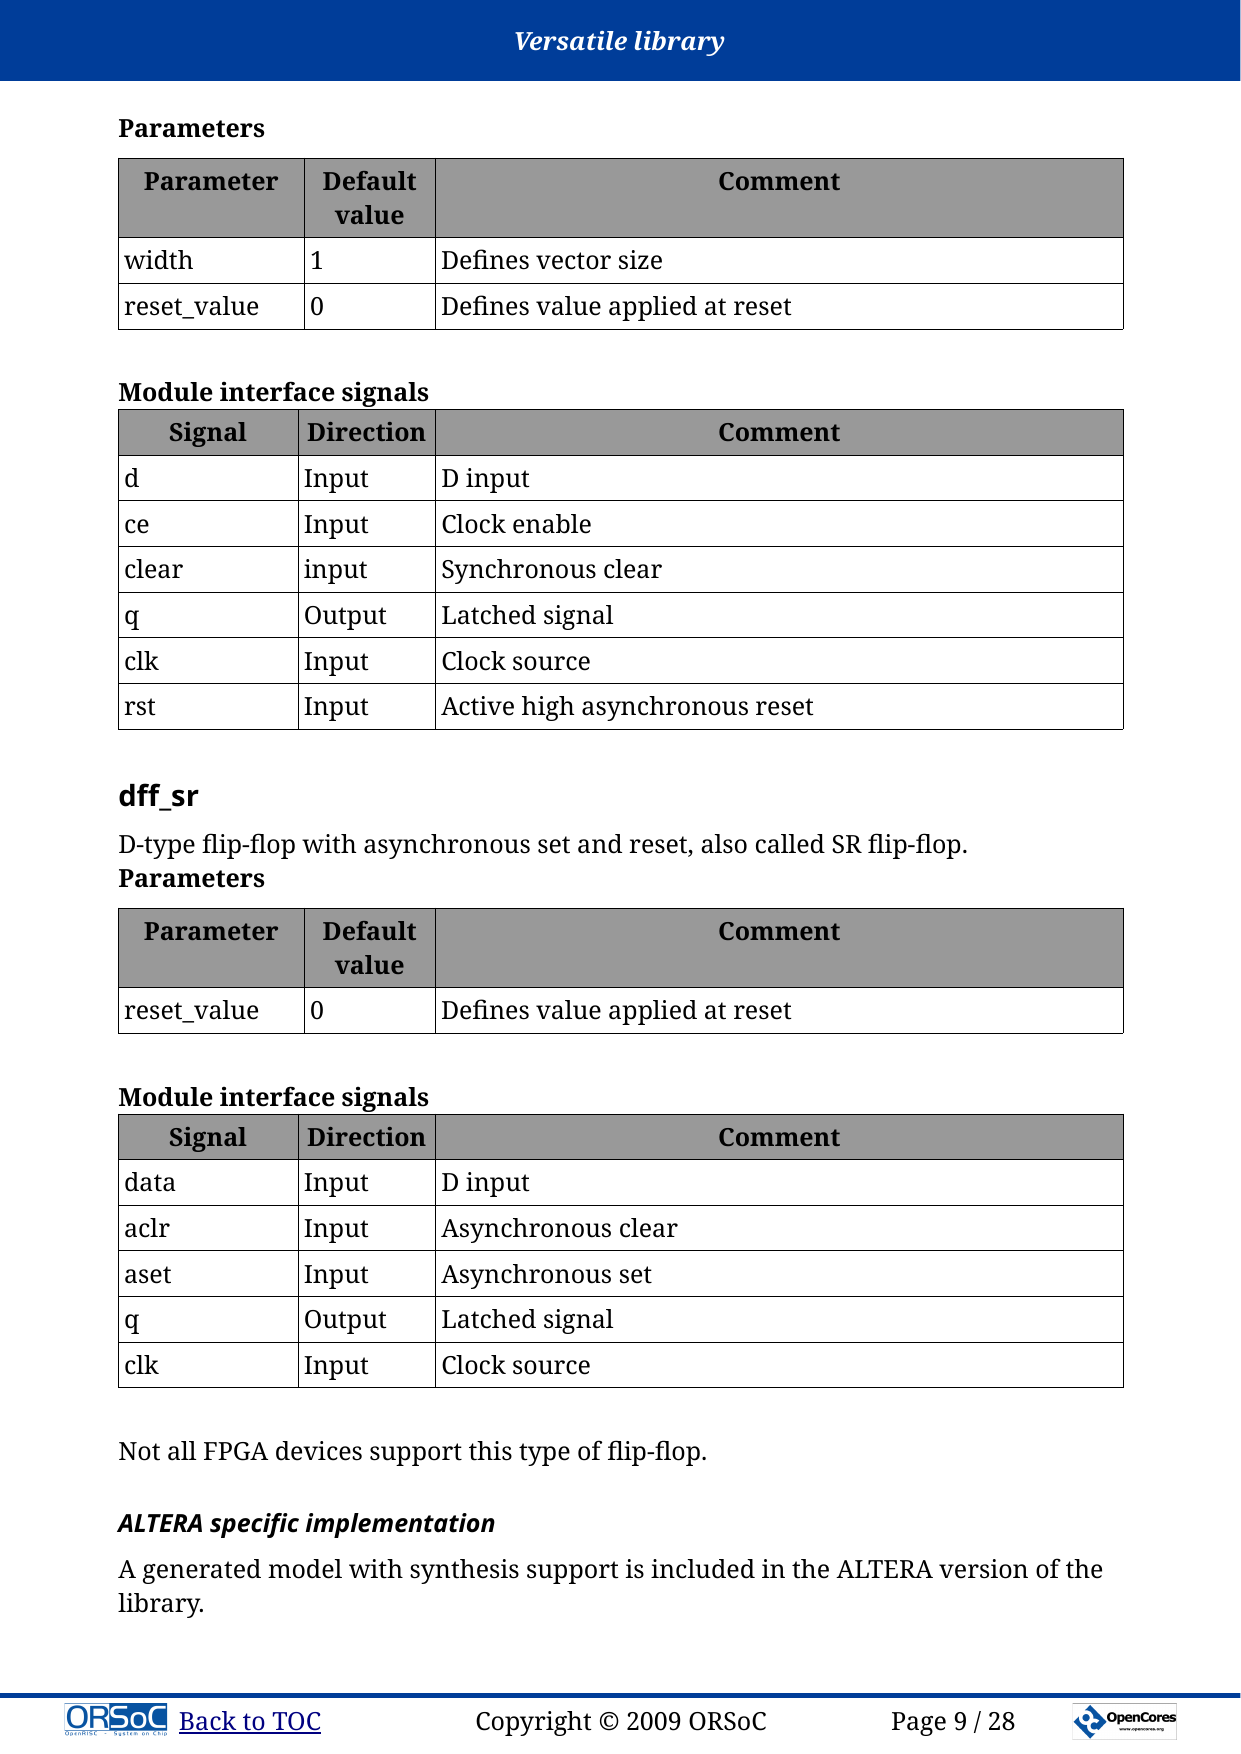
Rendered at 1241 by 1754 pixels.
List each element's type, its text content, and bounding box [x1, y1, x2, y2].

table_cell clk [119, 1343, 298, 1387]
table_cell Input [299, 456, 435, 500]
table_cell rst [119, 684, 298, 728]
table_cell Output [299, 1297, 435, 1342]
table_cell Defines vector size [436, 238, 1123, 283]
table_cell Clock source [436, 638, 1123, 683]
picture [1072, 1703, 1177, 1740]
table_header Comment [436, 909, 1123, 987]
text Not all FPGA devices support this type of flip-flop. [118, 1434, 1122, 1468]
table_cell Asynchronous clear [436, 1206, 1123, 1250]
subtitle ALTERA specific implementation [118, 1506, 1122, 1539]
table_header Parameter [119, 159, 304, 237]
table_cell reset_value [119, 284, 304, 328]
table_cell Defines value applied at reset [436, 284, 1123, 328]
table_cell Defines value applied at reset [436, 988, 1123, 1033]
table_cell clk [119, 638, 298, 683]
table_cell Input [299, 1251, 435, 1296]
table_header Comment [436, 159, 1123, 237]
table_header Parameter [119, 909, 304, 987]
table_cell input [299, 547, 435, 592]
table_cell width [119, 238, 304, 283]
table_cell Input [299, 1206, 435, 1250]
table_cell 1 [305, 238, 435, 283]
text Parameters [118, 861, 1122, 895]
table_cell Clock enable [436, 501, 1123, 546]
picture [64, 1703, 168, 1736]
table_cell Active high asynchronous reset [436, 684, 1123, 728]
table_cell Clock source [436, 1343, 1123, 1387]
table_cell Input [299, 1160, 435, 1205]
table_cell Latched signal [436, 593, 1123, 637]
table_cell Output [299, 593, 435, 637]
table_cell D input [436, 1160, 1123, 1205]
table_cell Latched signal [436, 1297, 1123, 1342]
table_cell data [119, 1160, 298, 1205]
table_header Direction [299, 410, 435, 455]
table_cell clear [119, 547, 298, 592]
table_cell q [119, 593, 298, 637]
table_header Comment [436, 1115, 1123, 1159]
subtitle dff_sr [118, 775, 1122, 815]
text A generated model with synthesis support is included in the ALTERA version of the library. [118, 1552, 1122, 1620]
table_cell 0 [305, 988, 435, 1033]
table_cell Input [299, 501, 435, 546]
table_cell aset [119, 1251, 298, 1296]
table_cell ce [119, 501, 298, 546]
table_cell 0 [305, 284, 435, 328]
table_header Comment [436, 410, 1123, 455]
table_cell Synchronous clear [436, 547, 1123, 592]
text D-type flip-flop with asynchronous set and reset, also called SR flip-flop. [118, 827, 1122, 861]
table_cell Input [299, 1343, 435, 1387]
table_cell Input [299, 684, 435, 728]
table_cell q [119, 1297, 298, 1342]
table_cell aclr [119, 1206, 298, 1250]
text Module interface signals [118, 1079, 1122, 1113]
table_cell D input [436, 456, 1123, 500]
table_header Default value [305, 159, 435, 237]
table_cell Asynchronous set [436, 1251, 1123, 1296]
table_cell reset_value [119, 988, 304, 1033]
table_cell Input [299, 638, 435, 683]
text Module interface signals [118, 375, 1122, 409]
text Parameters [118, 111, 1122, 145]
table_header Signal [119, 410, 298, 455]
table_header Default value [305, 909, 435, 987]
table_header Direction [299, 1115, 435, 1159]
table_header Signal [119, 1115, 298, 1159]
table_cell d [119, 456, 298, 500]
